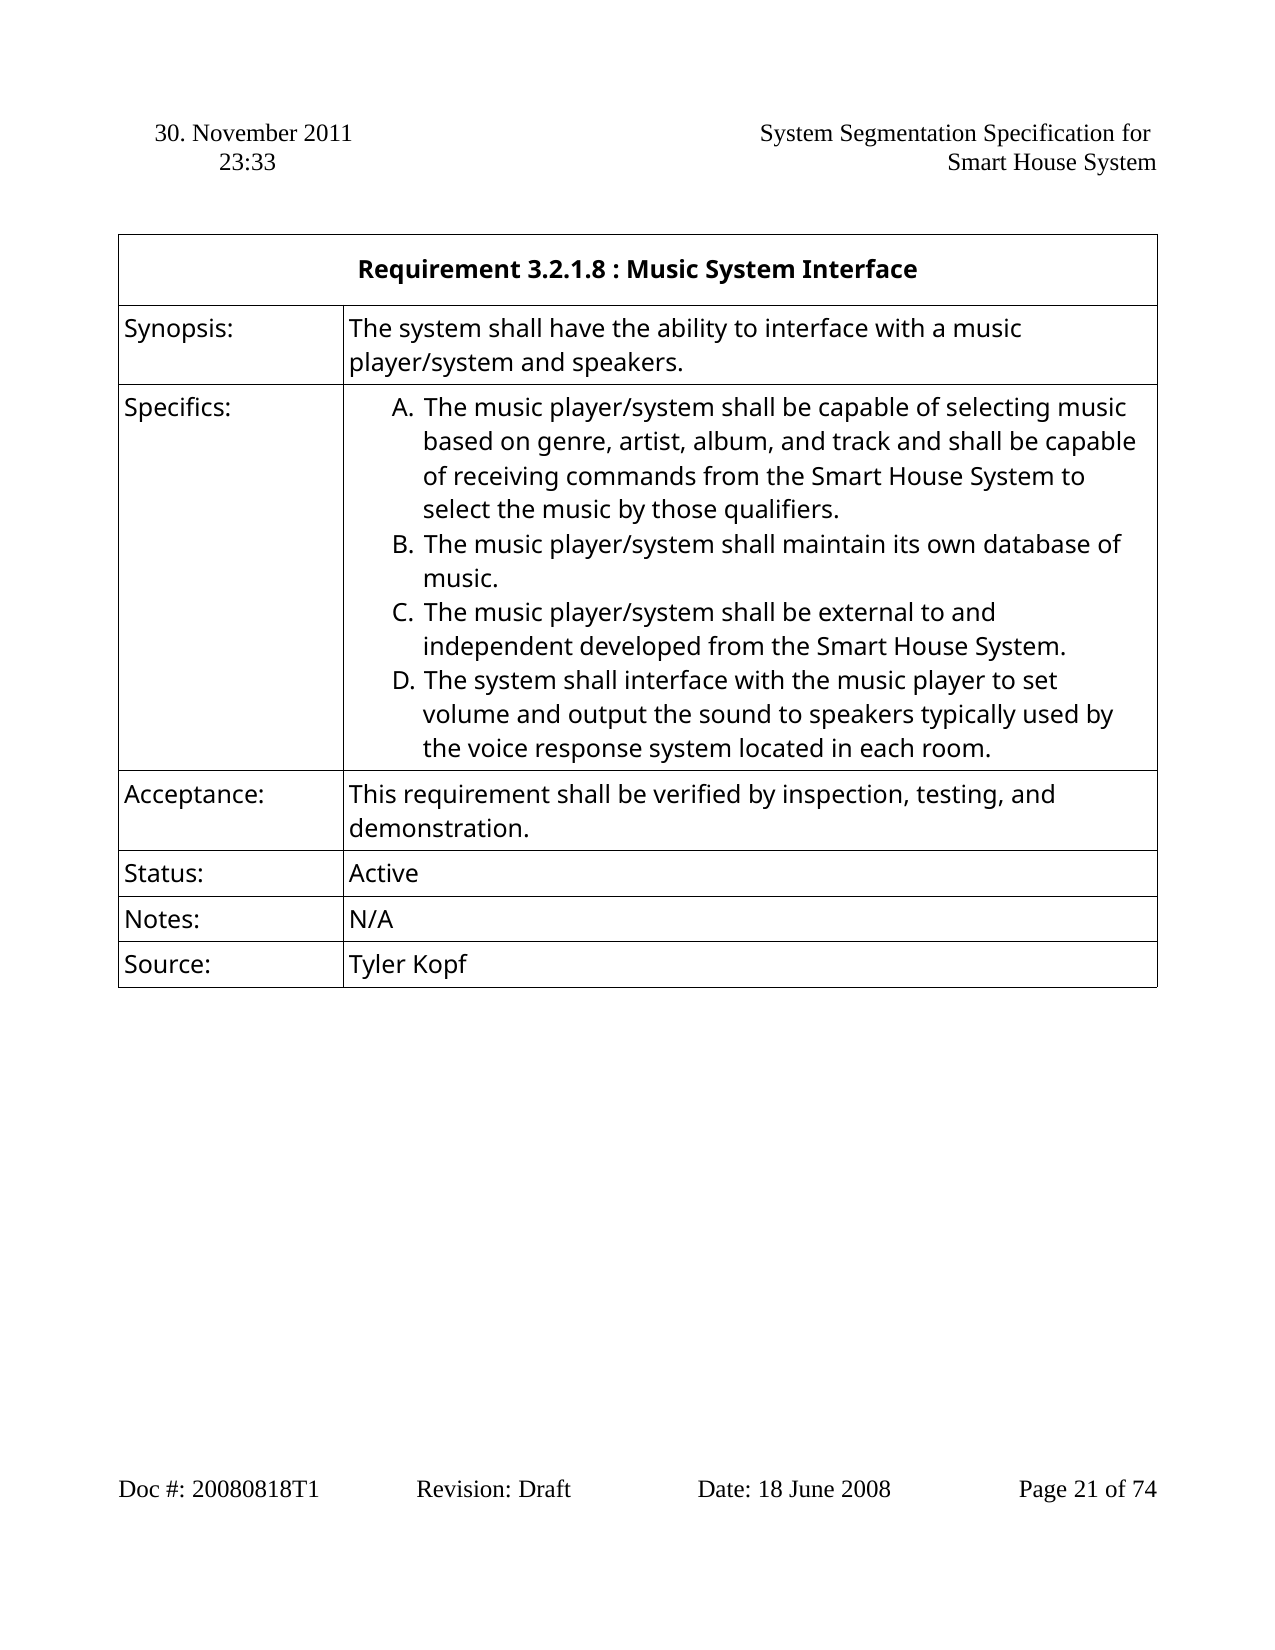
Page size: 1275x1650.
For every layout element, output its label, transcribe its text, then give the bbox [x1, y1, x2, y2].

table_cell Tyler Kopf [344, 942, 1157, 987]
table_cell The music player/system shall be capable of selecting music based on genre, artist, album, and track and shall be capable of receiving commands from the Smart House System to select the music by those qualifiers. The music player/system shall maintain its own database of music. The music player/system shall be external to and independent developed from the Smart House System. The system shall interface with the music player to set volume and output the sound to speakers typically used by the voice response system located in each room. [344, 385, 1157, 770]
table_cell Status: [119, 851, 343, 896]
table_cell Acceptance: [119, 771, 343, 850]
table_cell N/A [344, 897, 1157, 941]
table_header Requirement 3.2.1.8 : Music System Interface [119, 235, 1157, 304]
table_cell Active [344, 851, 1157, 896]
table_cell Synopsis: [119, 306, 343, 384]
table_cell This requirement shall be verified by inspection, testing, and demonstration. [344, 771, 1157, 850]
table_cell Notes: [119, 897, 343, 941]
table_cell Source: [119, 942, 343, 987]
table_cell Specifics: [119, 385, 343, 770]
table_cell The system shall have the ability to interface with a music player/system and speakers. [344, 306, 1157, 384]
